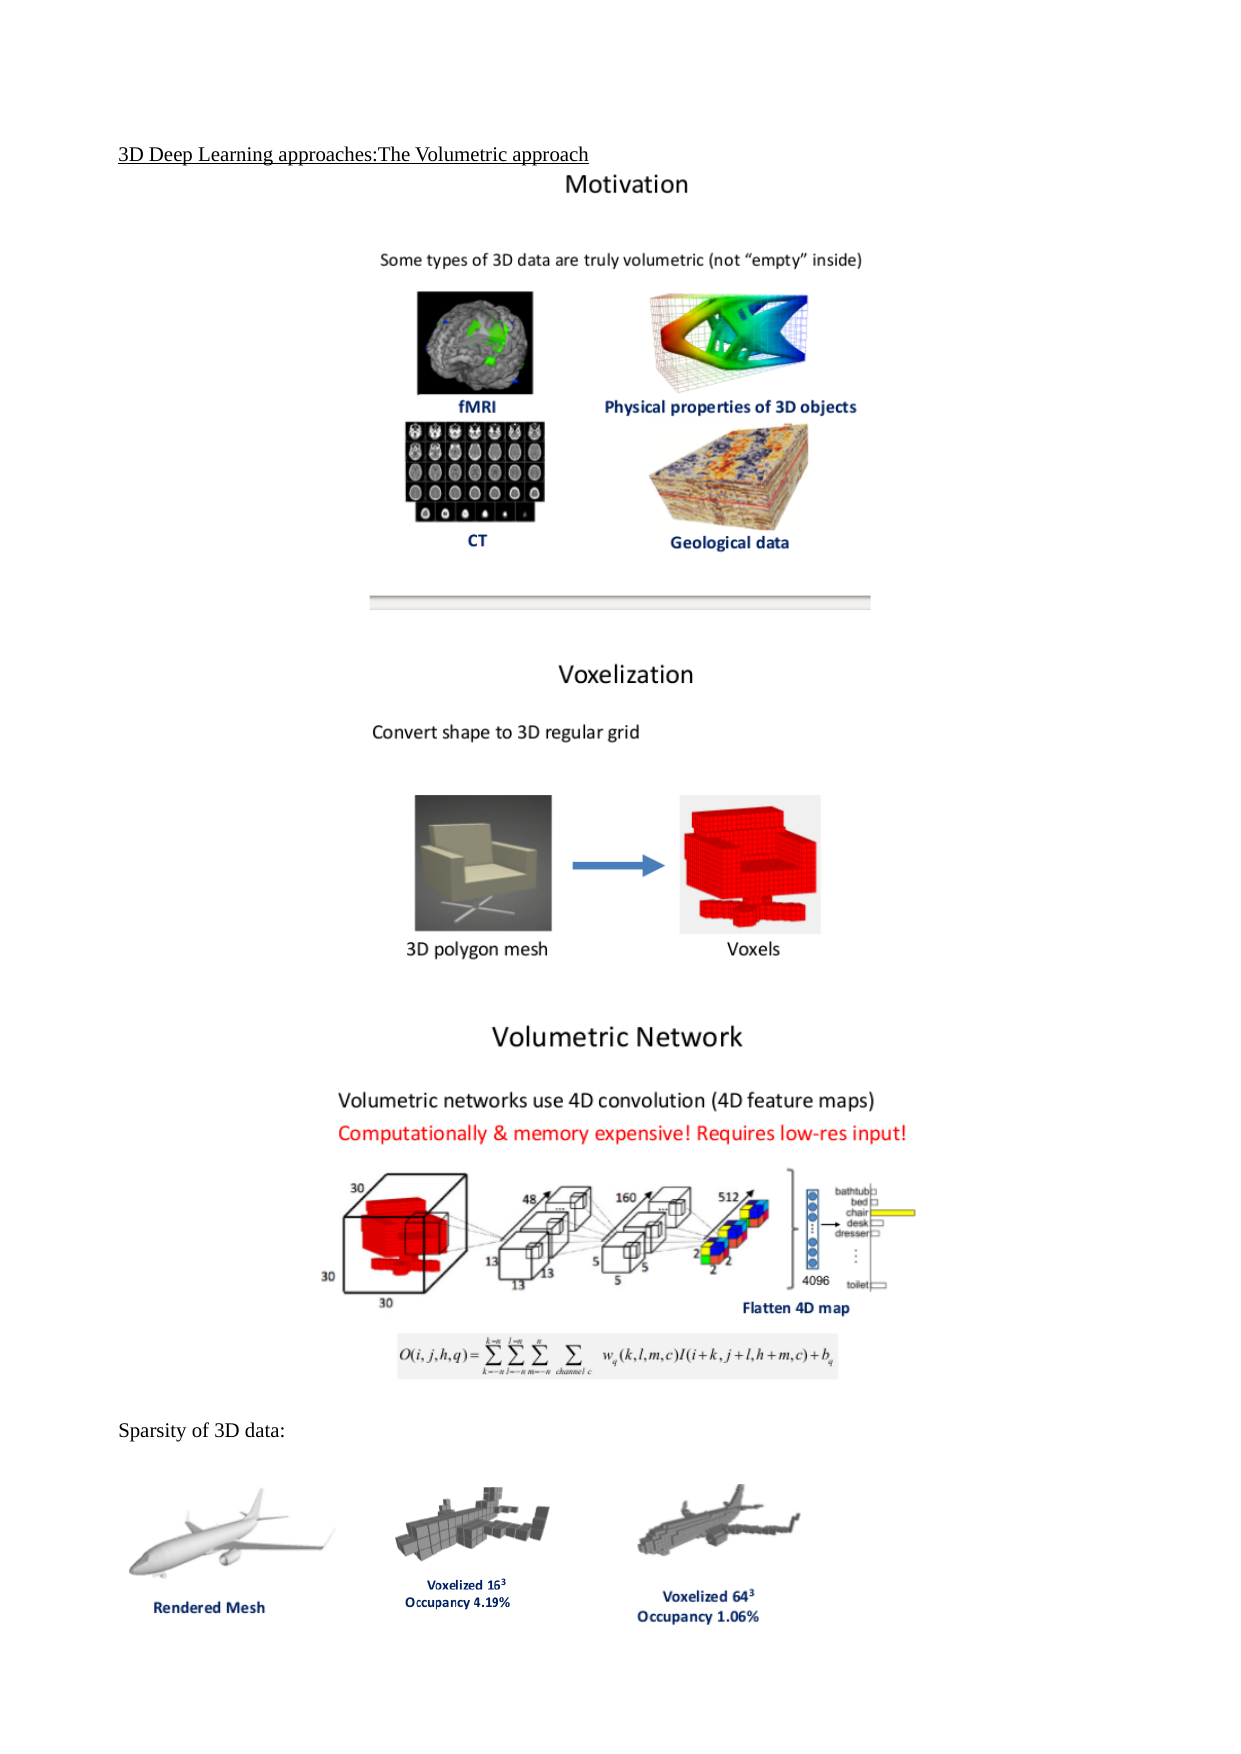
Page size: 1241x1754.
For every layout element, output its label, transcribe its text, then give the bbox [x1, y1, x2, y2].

text Sparsity of 3D data: [118, 1417, 1122, 1442]
picture [369, 166, 871, 977]
picture [311, 1008, 929, 1398]
picture [379, 1468, 571, 1630]
picture [624, 1471, 822, 1635]
text 3D Deep Learning approaches:The Volumetric approach [118, 142, 1122, 166]
picture [126, 1473, 346, 1629]
